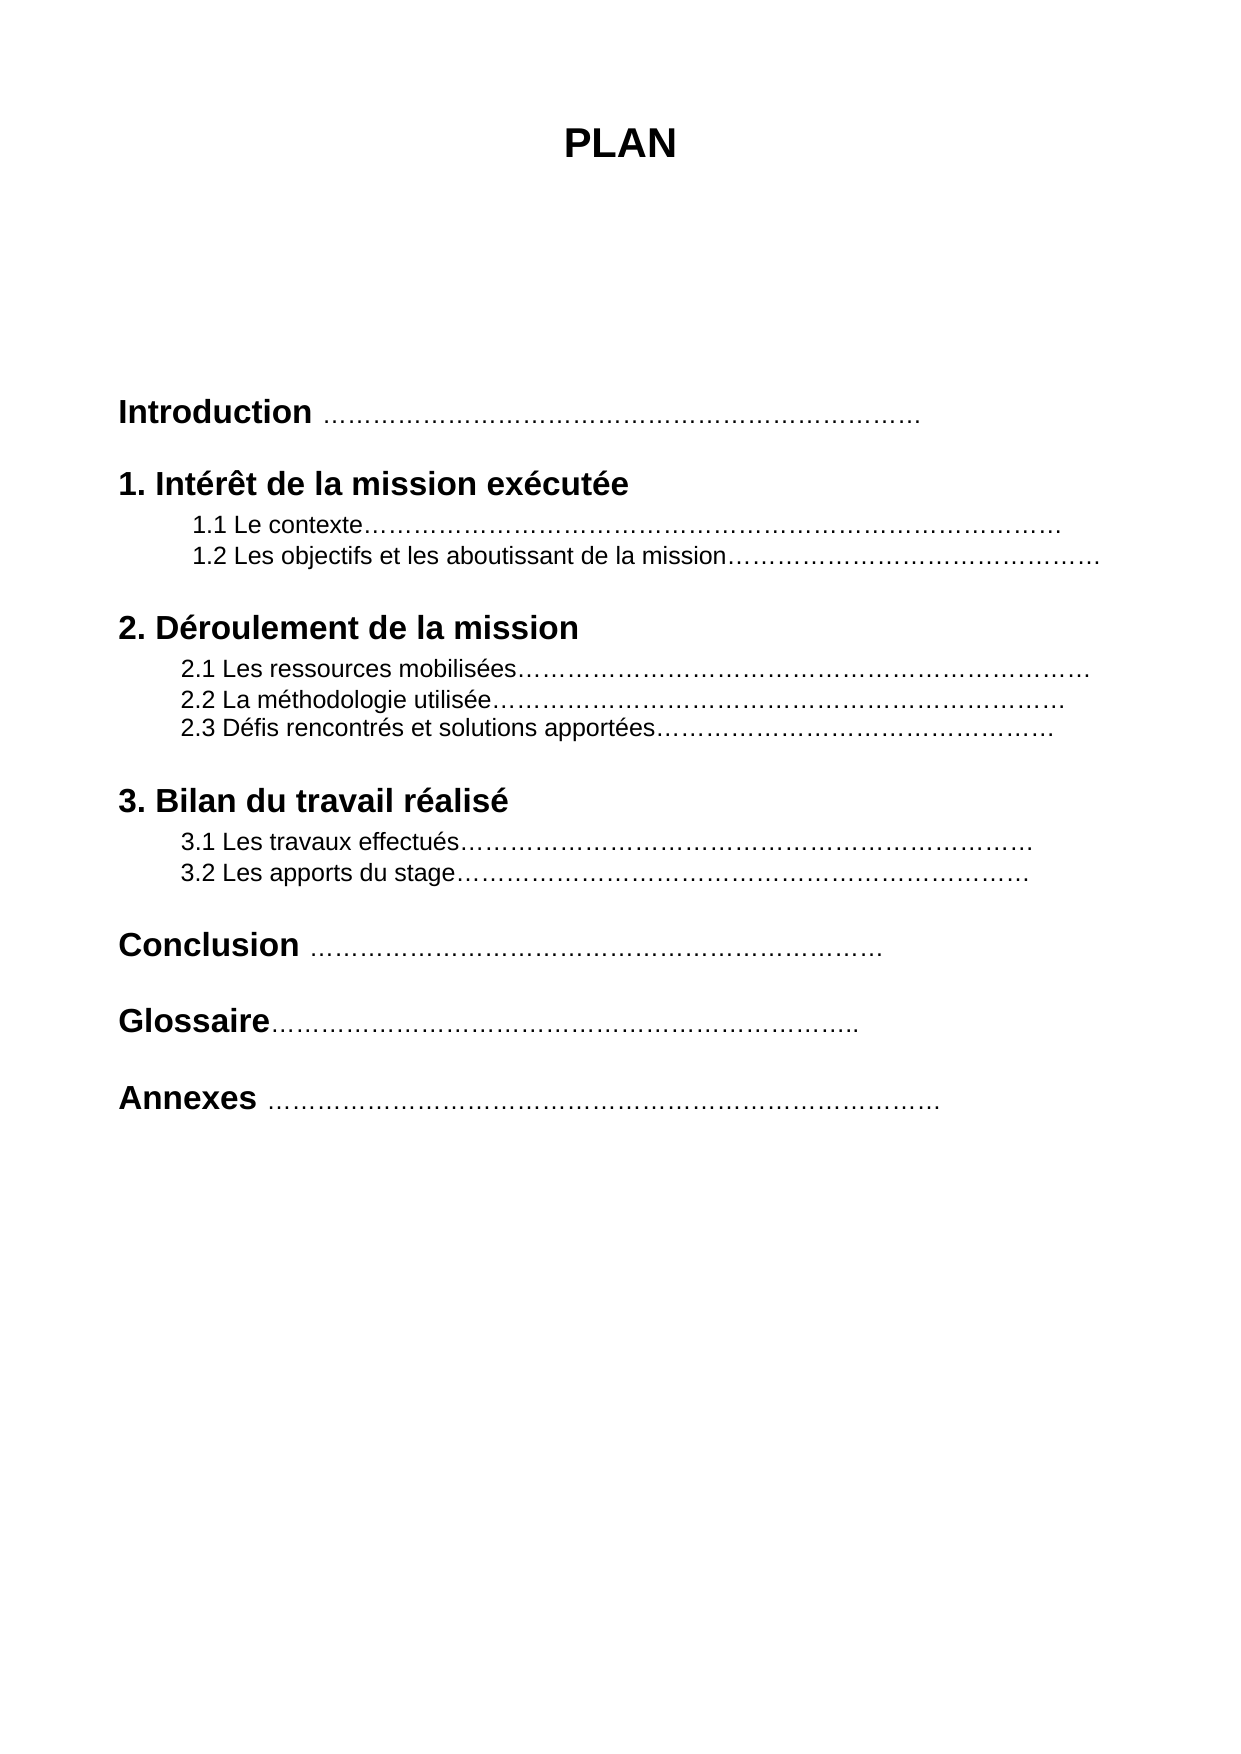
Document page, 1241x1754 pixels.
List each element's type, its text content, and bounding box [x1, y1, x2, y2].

text 3. Bilan du travail réalisé [118, 781, 1122, 819]
text 1.1 Le contexte………………………………………………………………………… [118, 502, 1122, 541]
text 2.3 Défis rencontrés et solutions apportées………………………………………… [118, 713, 1122, 742]
text Annexes ……………………………………………………………………… [118, 1078, 1122, 1117]
text 2.2 La méthodologie utilisée…………………………………………………………… [118, 685, 1122, 713]
text PLAN [118, 118, 1122, 166]
text 3.1 Les travaux effectués…………………………………………………………… [118, 819, 1122, 857]
text Glossaire…………………………………………………………….. [118, 1002, 1122, 1040]
text 1. Intérêt de la mission exécutée [118, 464, 1122, 502]
text 2.1 Les ressources mobilisées…………………………………………………………… [118, 646, 1122, 685]
text 3.2 Les apports du stage…………………………………………………………… [118, 857, 1122, 886]
text 1.2 Les objectifs et les aboutissant de la mission……………………………………… [118, 541, 1122, 569]
text Introduction ……………………………………………………………… [118, 392, 1122, 430]
text Conclusion …………………………………………………………… [118, 925, 1122, 963]
text 2. Déroulement de la mission [118, 608, 1122, 646]
